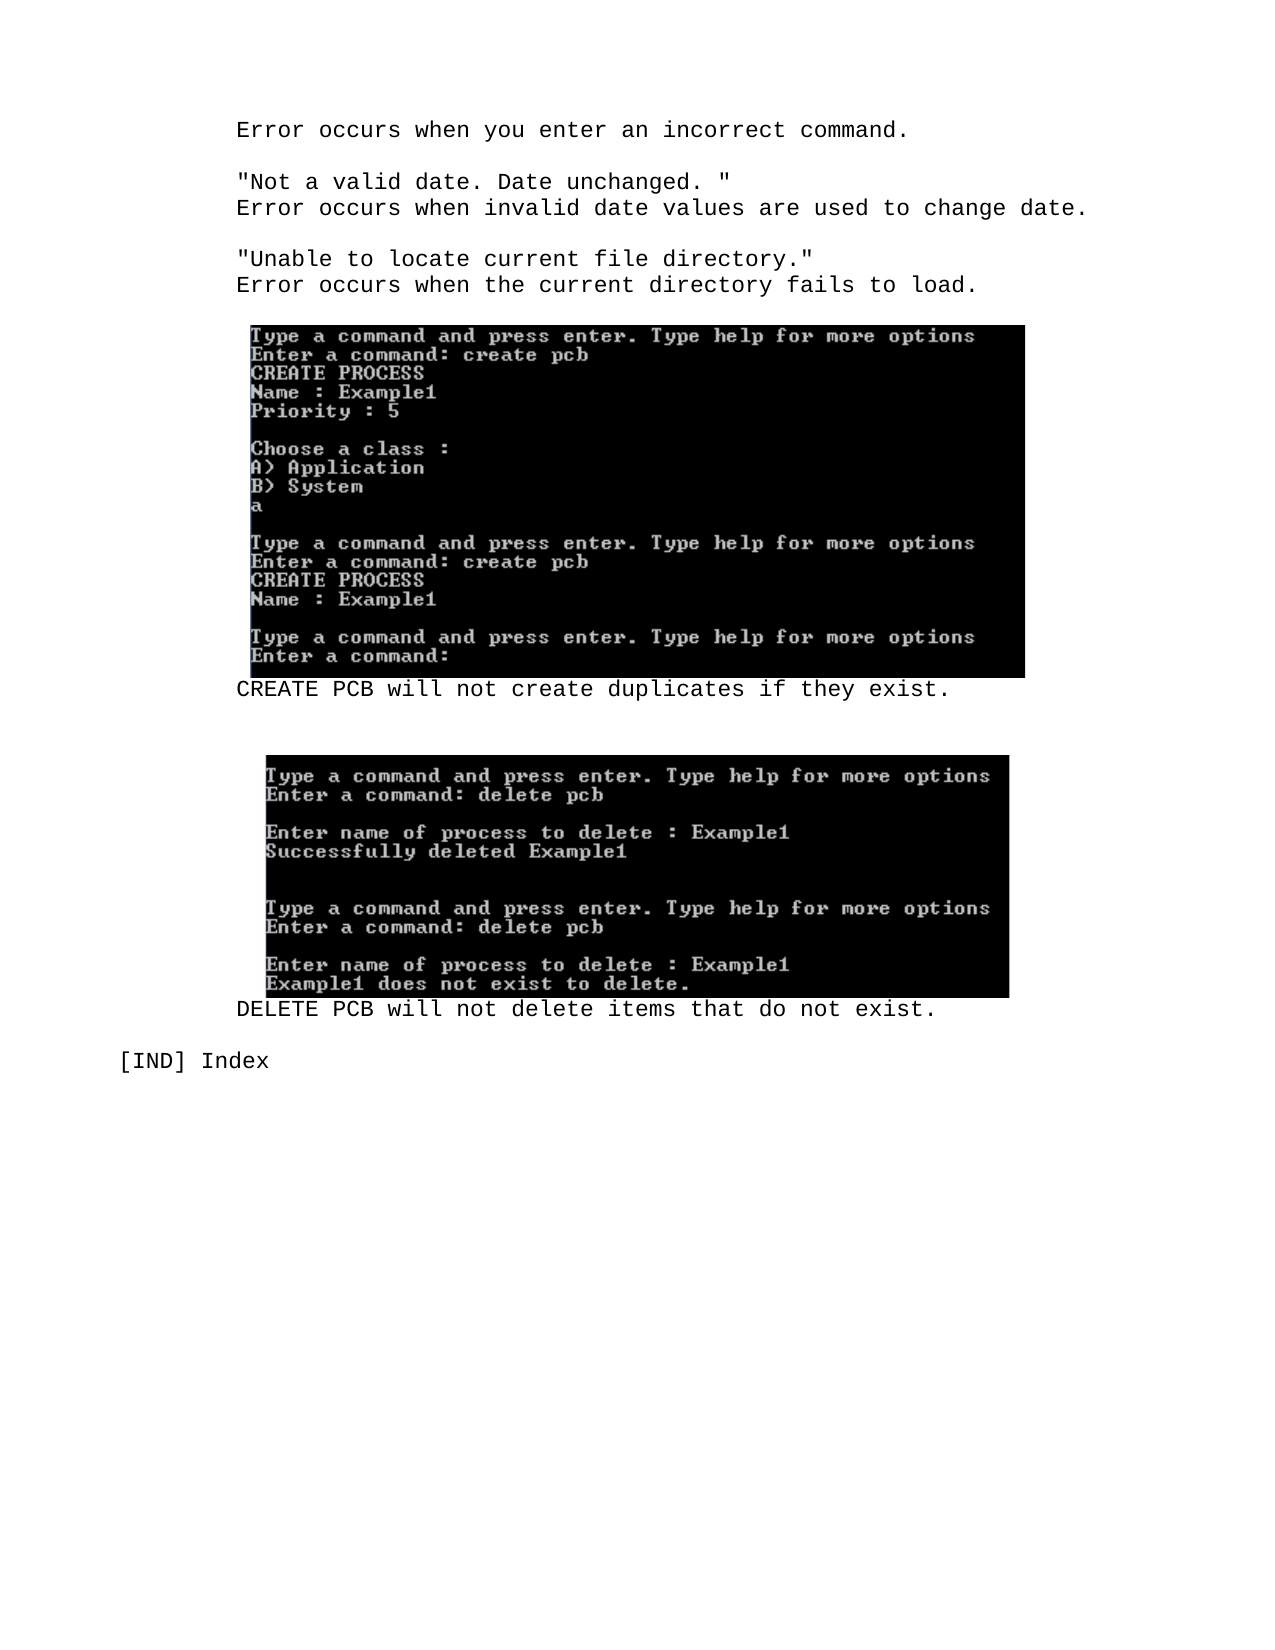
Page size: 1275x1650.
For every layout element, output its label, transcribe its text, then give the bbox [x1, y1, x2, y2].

text CREATE PCB will not create duplicates if they exist. [118, 326, 1157, 703]
text Error occurs when you enter an incorrect command. [118, 118, 1157, 144]
text [IND] Index [118, 1049, 1157, 1075]
picture [250, 325, 1025, 678]
text Error occurs when the current directory fails to load. [118, 274, 1157, 300]
text Error occurs when invalid date values are used to change date. [118, 196, 1157, 222]
text "Not a valid date. Date unchanged. " [118, 170, 1157, 196]
text DELETE PCB will not delete items that do not exist. [118, 755, 1157, 1023]
picture [265, 755, 1010, 998]
text "Unable to locate current file directory." [118, 248, 1157, 274]
